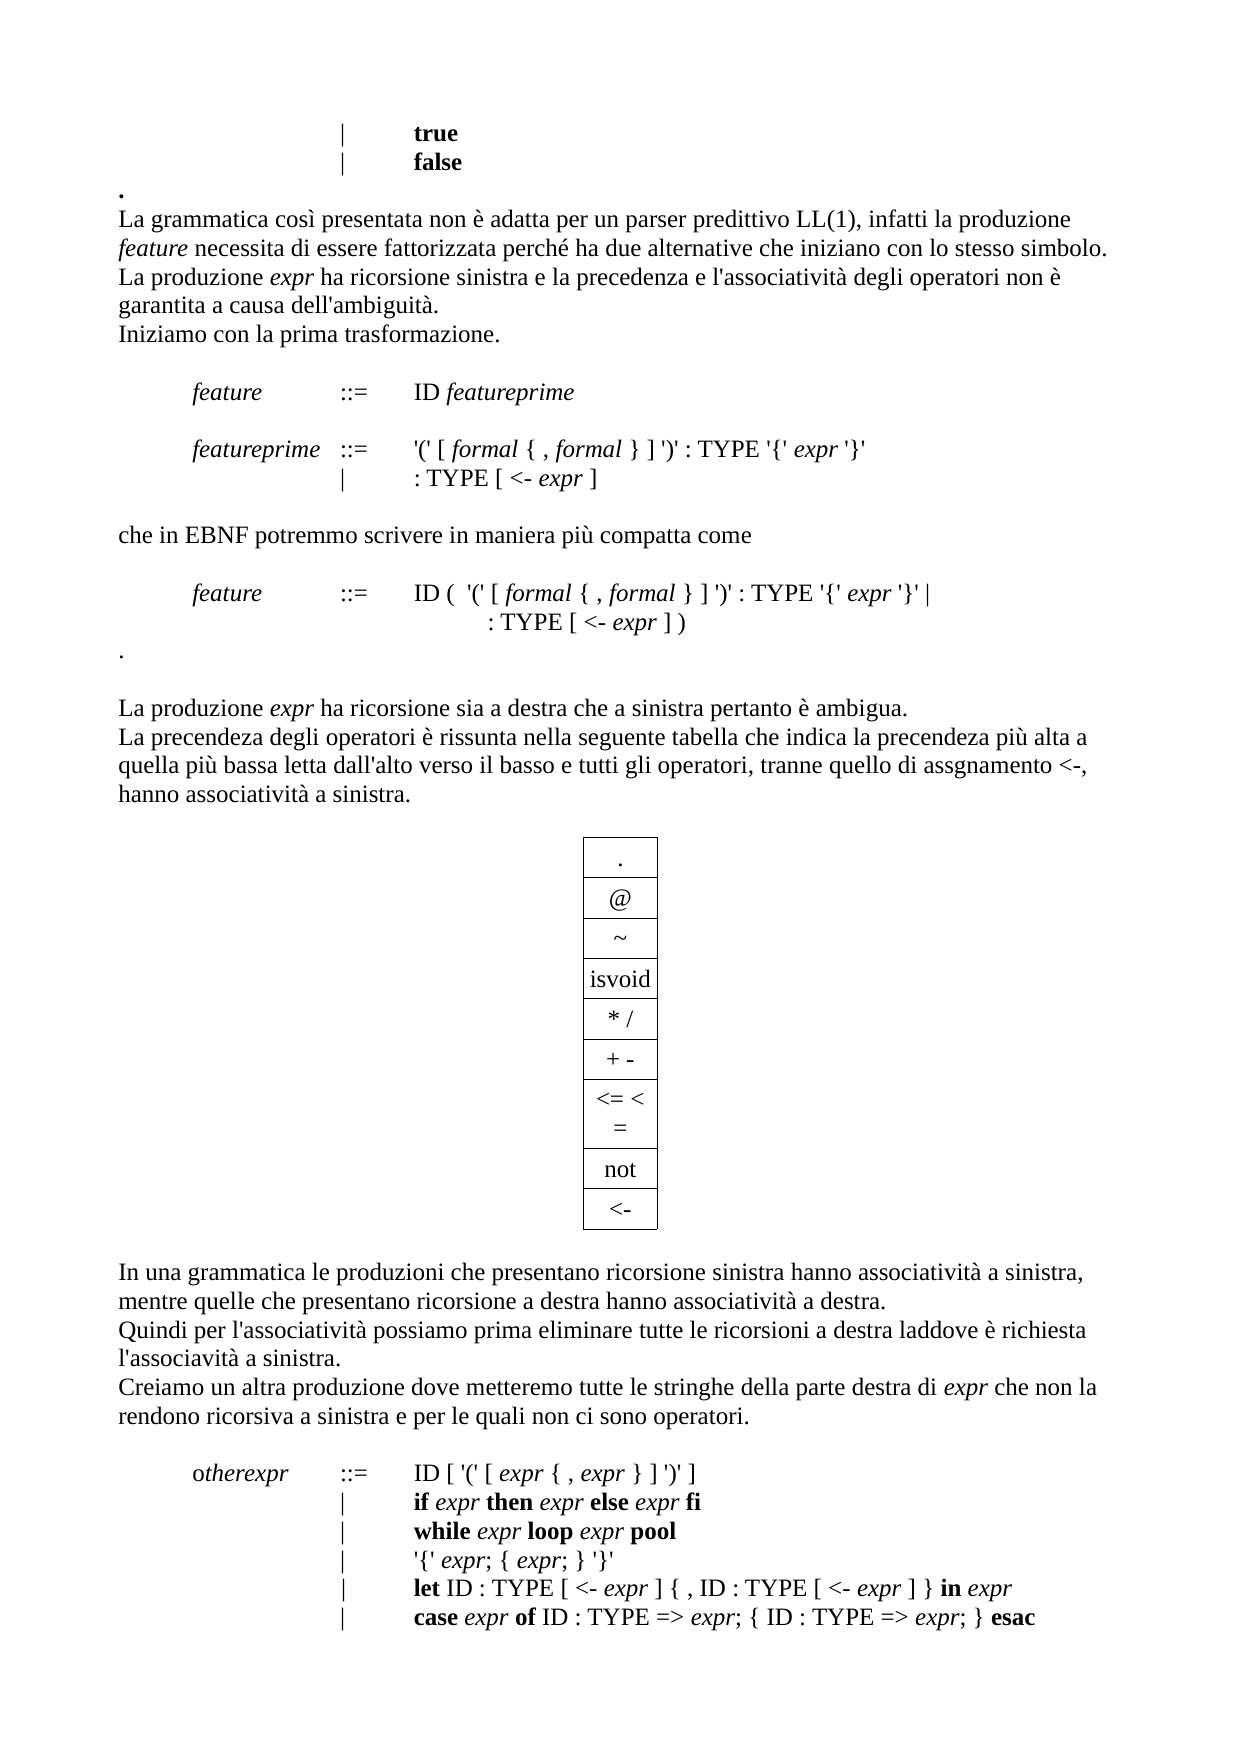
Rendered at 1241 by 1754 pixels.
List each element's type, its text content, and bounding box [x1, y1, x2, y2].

table_cell <= < = [584, 1080, 657, 1148]
text La precendeza degli operatori è rissunta nella seguente tabella che indica la precendeza più alta a quella più bassa letta dall'alto verso il basso e tutti gli operatori, tranne quello di assgnamento <-, hanno associatività a sinistra. [118, 722, 1122, 808]
table_header . [584, 838, 657, 877]
text | while expr loop expr pool [118, 1516, 1122, 1545]
table_cell not [584, 1149, 657, 1188]
text . [118, 636, 1122, 664]
text : TYPE [ <- expr ] ) [118, 607, 1122, 636]
text Iniziamo con la prima trasformazione. [118, 319, 1122, 348]
text | false [118, 147, 1122, 176]
text | true [118, 118, 1122, 147]
text | '{' expr; { expr; } '}' [118, 1545, 1122, 1573]
text feature ::= ID featureprime [118, 377, 1122, 406]
text La produzione expr ha ricorsione sinistra e la precedenza e l'associatività degli operatori non è garantita a causa dell'ambiguità. [118, 262, 1122, 319]
text feature ::= ID ( '(' [ formal { , formal } ] ')' : TYPE '{' expr '}' | [118, 578, 1122, 607]
text La grammatica così presentata non è adatta per un parser predittivo LL(1), infatti la produzione feature necessita di essere fattorizzata perché ha due alternative che iniziano con lo stesso simbolo. [118, 204, 1122, 262]
table_cell <- [584, 1189, 657, 1228]
text featureprime ::= '(' [ formal { , formal } ] ')' : TYPE '{' expr '}' [118, 434, 1122, 463]
text | : TYPE [ <- expr ] [118, 463, 1122, 492]
text La produzione expr ha ricorsione sia a destra che a sinistra pertanto è ambigua. [118, 693, 1122, 722]
text Creiamo un altra produzione dove metteremo tutte le stringhe della parte destra di expr che non la rendono ricorsiva a sinistra e per le quali non ci sono operatori. [118, 1372, 1122, 1430]
text . [118, 176, 1122, 204]
text | case expr of ID : TYPE => expr; { ID : TYPE => expr; } esac [118, 1602, 1122, 1631]
text In una grammatica le produzioni che presentano ricorsione sinistra hanno associatività a sinistra, mentre quelle che presentano ricorsione a destra hanno associatività a destra. [118, 1257, 1122, 1315]
text che in EBNF potremmo scrivere in maniera più compatta come [118, 521, 1122, 549]
table_cell + - [584, 1040, 657, 1079]
table_cell ~ [584, 919, 657, 958]
table_cell isvoid [584, 959, 657, 998]
table_cell * / [584, 999, 657, 1038]
text | let ID : TYPE [ <- expr ] { , ID : TYPE [ <- expr ] } in expr [118, 1573, 1122, 1602]
text Quindi per l'associatività possiamo prima eliminare tutte le ricorsioni a destra laddove è richiesta l'associavità a sinistra. [118, 1315, 1122, 1372]
text | if expr then expr else expr fi [118, 1487, 1122, 1516]
text otherexpr ::= ID [ '(' [ expr { , expr } ] ')' ] [118, 1458, 1122, 1487]
table_cell @ [584, 878, 657, 917]
